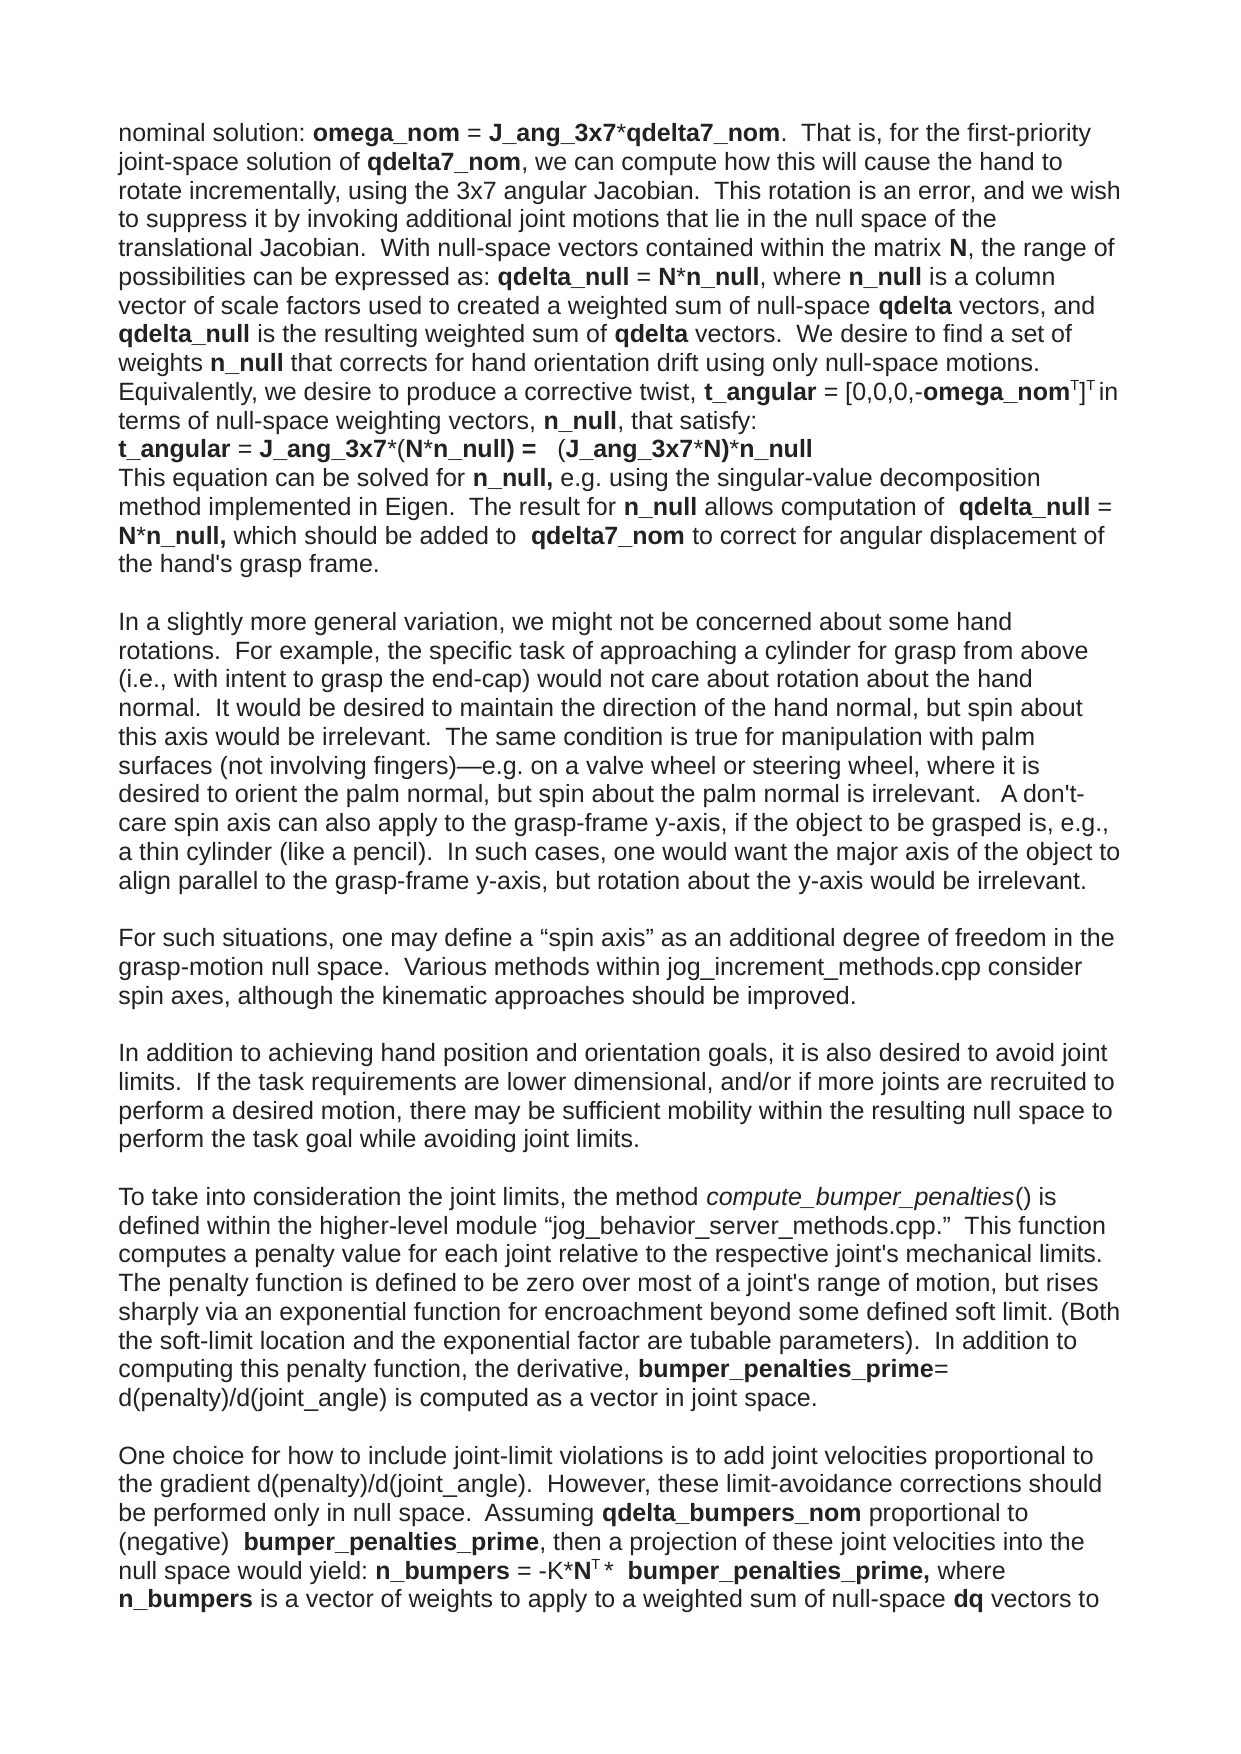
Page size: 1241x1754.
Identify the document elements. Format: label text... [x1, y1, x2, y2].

text This equation can be solved for n_null, e.g. using the singular-value decomposition method implemented in Eigen. The result for n_null allows computation of qdelta_null = N*n_null, which should be added to qdelta7_nom to correct for angular displacement of the hand's grasp frame. [118, 463, 1122, 578]
text In addition to achieving hand position and orientation goals, it is also desired to avoid joint limits. If the task requirements are lower dimensional, and/or if more joints are recruited to perform a desired motion, there may be sufficient mobility within the resulting null space to perform the task goal while avoiding joint limits. [118, 1038, 1122, 1153]
text In a slightly more general variation, we might not be concerned about some hand rotations. For example, the specific task of approaching a cylinder for grasp from above (i.e., with intent to grasp the end-cap) would not care about rotation about the hand normal. It would be desired to maintain the direction of the hand normal, but spin about this axis would be irrelevant. The same condition is true for manipulation with palm surfaces (not involving fingers)—e.g. on a valve wheel or steering wheel, where it is desired to orient the palm normal, but spin about the palm normal is irrelevant. A don't-care spin axis can also apply to the grasp-frame y-axis, if the object to be grasped is, e.g., a thin cylinder (like a pencil). In such cases, one would want the major axis of the object to align parallel to the grasp-frame y-axis, but rotation about the y-axis would be irrelevant. [118, 607, 1122, 894]
text For such situations, one may define a “spin axis” as an additional degree of freedom in the grasp-motion null space. Various methods within jog_increment_methods.cpp consider spin axes, although the kinematic approaches should be improved. [118, 923, 1122, 1009]
text One choice for how to include joint-limit violations is to add joint velocities proportional to the gradient d(penalty)/d(joint_angle). However, these limit-avoidance corrections should be performed only in null space. Assuming qdelta_bumpers_nom proportional to (negative) bumper_penalties_prime, then a projection of these joint velocities into the null space would yield: n_bumpers = -K*NT * bumper_penalties_prime, where n_bumpers is a vector of weights to apply to a weighted sum of null-space dq vectors to [118, 1441, 1122, 1613]
text nominal solution: omega_nom = J_ang_3x7*qdelta7_nom. That is, for the first-priority joint-space solution of qdelta7_nom, we can compute how this will cause the hand to rotate incrementally, using the 3x7 angular Jacobian. This rotation is an error, and we wish to suppress it by invoking additional joint motions that lie in the null space of the translational Jacobian. With null-space vectors contained within the matrix N, the range of possibilities can be expressed as: qdelta_null = N*n_null, where n_null is a column vector of scale factors used to created a weighted sum of null-space qdelta vectors, and qdelta_null is the resulting weighted sum of qdelta vectors. We desire to find a set of weights n_null that corrects for hand orientation drift using only null-space motions. Equivalently, we desire to produce a corrective twist, t_angular = [0,0,0,-omega_nomT]T in terms of null-space weighting vectors, n_null, that satisfy: [118, 118, 1122, 434]
text To take into consideration the joint limits, the method compute_bumper_penalties() is defined within the higher-level module “jog_behavior_server_methods.cpp.” This function computes a penalty value for each joint relative to the respective joint's mechanical limits. The penalty function is defined to be zero over most of a joint's range of motion, but rises sharply via an exponential function for encroachment beyond some defined soft limit. (Both the soft-limit location and the exponential factor are tubable parameters). In addition to computing this penalty function, the derivative, bumper_penalties_prime= d(penalty)/d(joint_angle) is computed as a vector in joint space. [118, 1182, 1122, 1412]
text t_angular = J_ang_3x7*(N*n_null) = (J_ang_3x7*N)*n_null [118, 434, 1122, 463]
